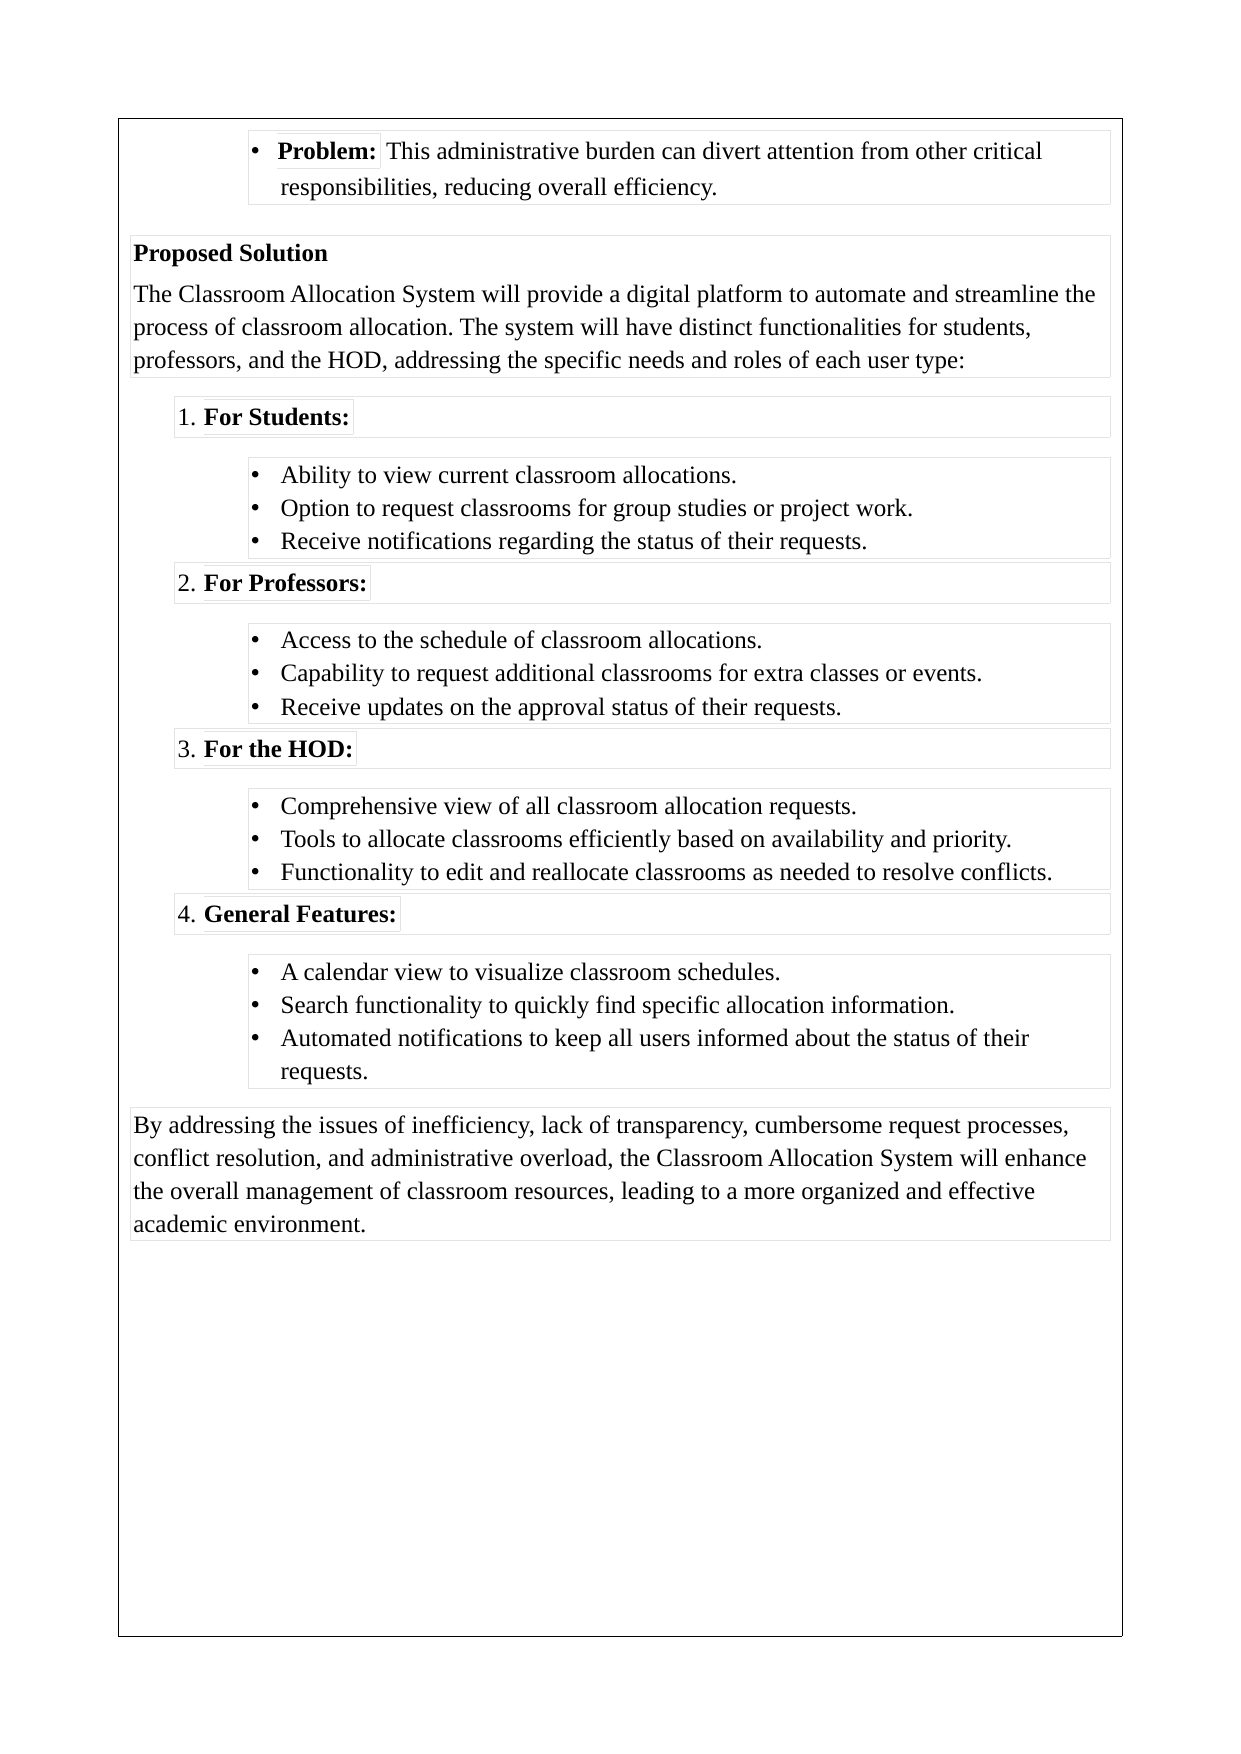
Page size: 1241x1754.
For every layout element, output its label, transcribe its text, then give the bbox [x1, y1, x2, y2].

subtitle Proposed Solution [131, 236, 1110, 267]
text The Classroom Allocation System will provide a digital platform to automate and streamline the process of classroom allocation. The system will have distinct functionalities for students, professors, and the HOD, addressing the specific needs and roles of each user type: [131, 276, 1110, 377]
list Capability to request additional classrooms for extra classes or events. [249, 656, 1110, 687]
list Functionality to edit and reallocate classrooms as needed to resolve conflicts. [249, 854, 1110, 889]
list Option to request classrooms for group studies or project work. [249, 490, 1110, 522]
list For the HOD: [175, 729, 1110, 768]
text By addressing the issues of inefficiency, lack of transparency, cumbersome request processes, conflict resolution, and administrative overload, the Classroom Allocation System will enhance the overall management of classroom resources, leading to a more organized and effective academic environment. [131, 1108, 1110, 1240]
list Ability to view current classroom allocations. [249, 458, 1110, 488]
list Automated notifications to keep all users informed about the status of their requests. [249, 1020, 1110, 1088]
list General Features: [175, 894, 1110, 934]
list For Students: [175, 397, 1110, 437]
list Search functionality to quickly find specific allocation information. [249, 987, 1110, 1019]
list Receive updates on the approval status of their requests. [249, 688, 1110, 723]
list A calendar view to visualize classroom schedules. [249, 955, 1110, 986]
list Comprehensive view of all classroom allocation requests. [249, 789, 1110, 820]
list For Professors: [175, 563, 1110, 603]
list Tools to allocate classrooms efficiently based on availability and priority. [249, 821, 1110, 853]
list Receive notifications regarding the status of their requests. [249, 523, 1110, 558]
list Problem: This administrative burden can divert attention from other critical responsibilities, reducing overall efficiency. [249, 131, 1110, 204]
list Access to the schedule of classroom allocations. [249, 624, 1110, 654]
